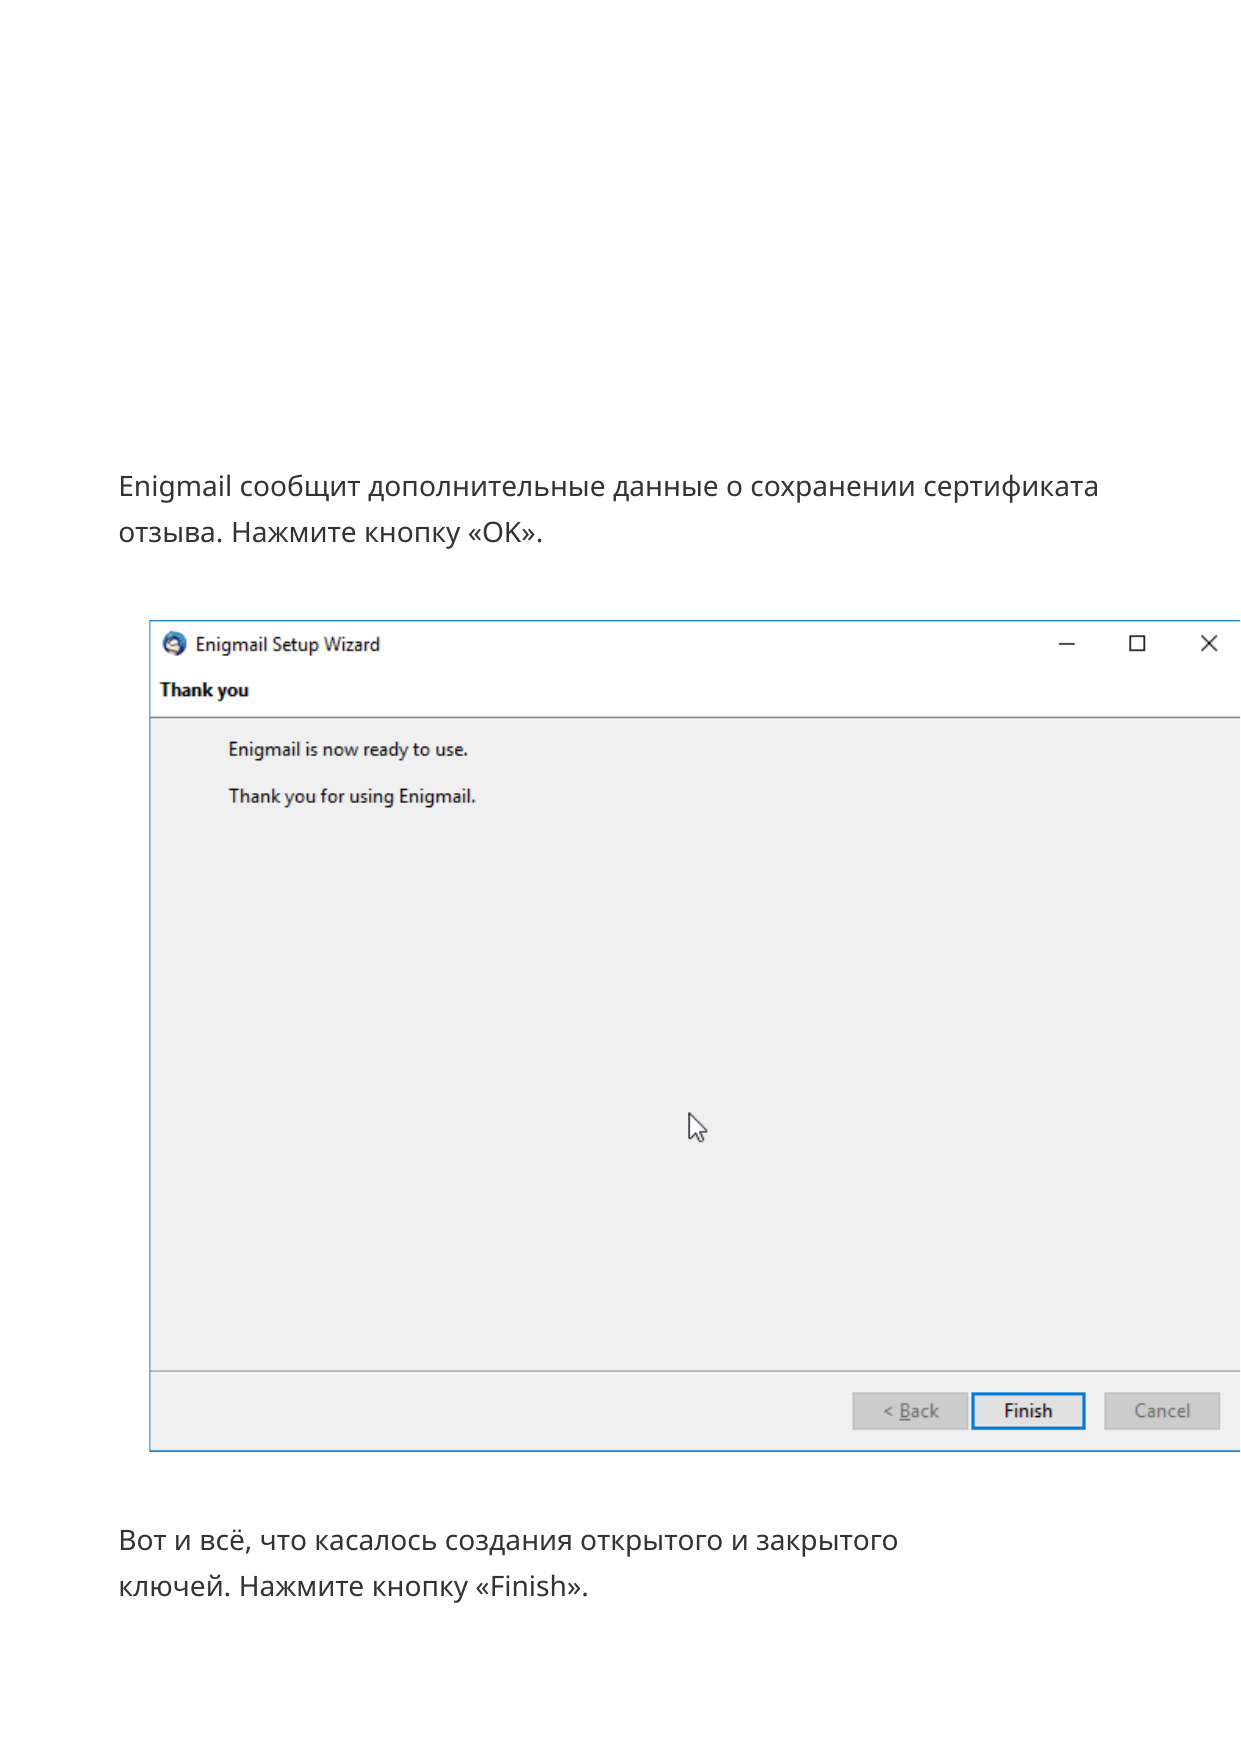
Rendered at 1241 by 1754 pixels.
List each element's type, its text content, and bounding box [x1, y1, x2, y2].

text Enigmail сообщит дополнительные данные о сохранении сертификата отзыва. Нажмите кнопку «OK». [118, 466, 1122, 550]
picture [149, 620, 1241, 1452]
text Вот и всё, что касалось создания открытого и закрытого ключей. Нажмите кнопку «Finish». [118, 1520, 1122, 1604]
